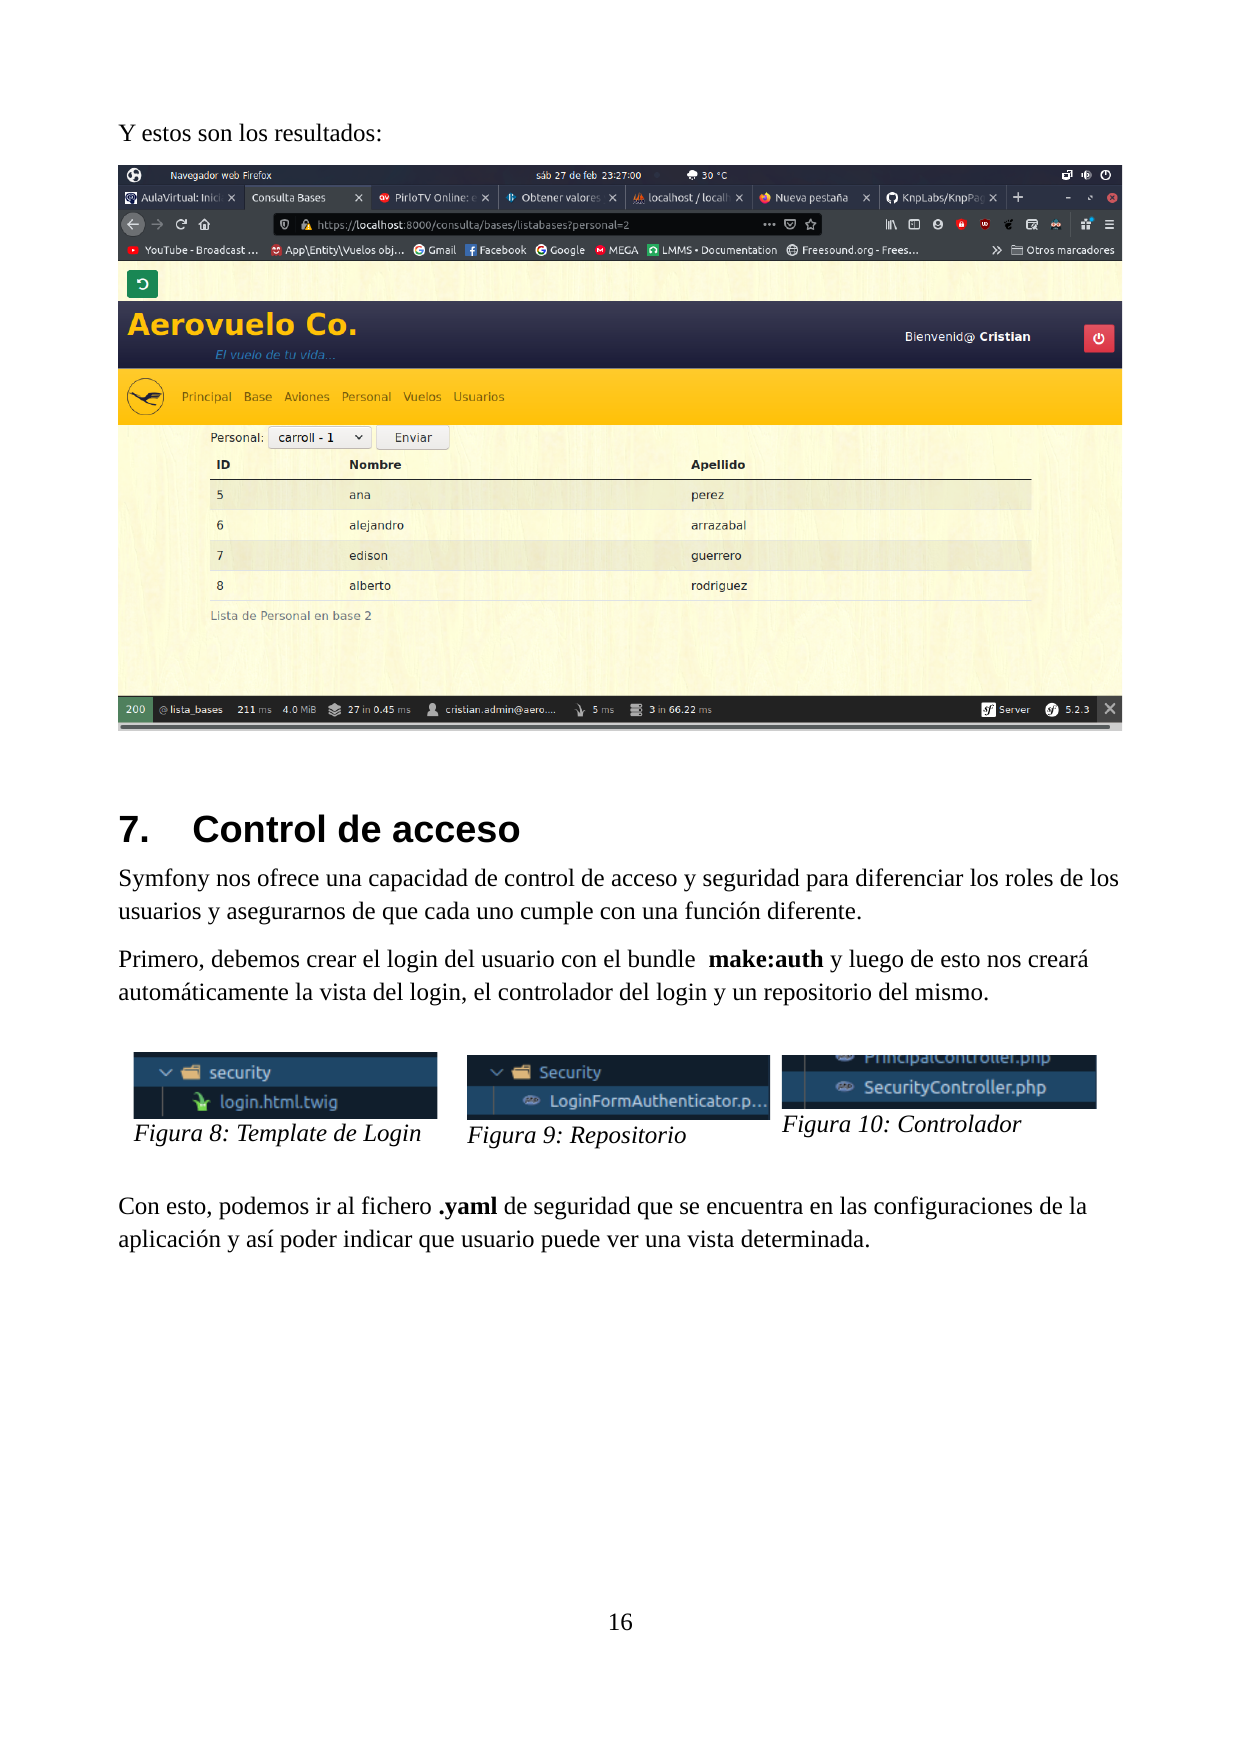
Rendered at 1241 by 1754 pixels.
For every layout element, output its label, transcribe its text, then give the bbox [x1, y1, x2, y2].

picture [781, 1055, 1097, 1109]
picture [133, 1052, 438, 1119]
picture [118, 165, 1123, 731]
picture [467, 1055, 771, 1120]
text Con esto, podemos ir al fichero .yaml de seguridad que se encuentra en las configuraciones de la aplicación y así poder indicar que usuario puede ver una vista determinada. [118, 1191, 1122, 1253]
text Primero, debemos crear el login del usuario con el bundle make:auth y luego de esto nos creará automáticamente la vista del login, el controlador del login y un repositorio del mismo. [118, 944, 1122, 1006]
text Figura 10: Controlador [782, 1109, 1097, 1137]
text Figura 8: Template de Login [133, 1119, 437, 1147]
subtitle Control de acceso [118, 807, 1122, 851]
text Symfony nos ofrece una capacidad de control de acceso y seguridad para diferenciar los roles de los usuarios y asegurarnos de que cada uno cumple con una función diferente. [118, 863, 1122, 925]
text Y estos son los resultados: [118, 118, 1122, 147]
text Figura 9: Repositorio [467, 1120, 770, 1148]
